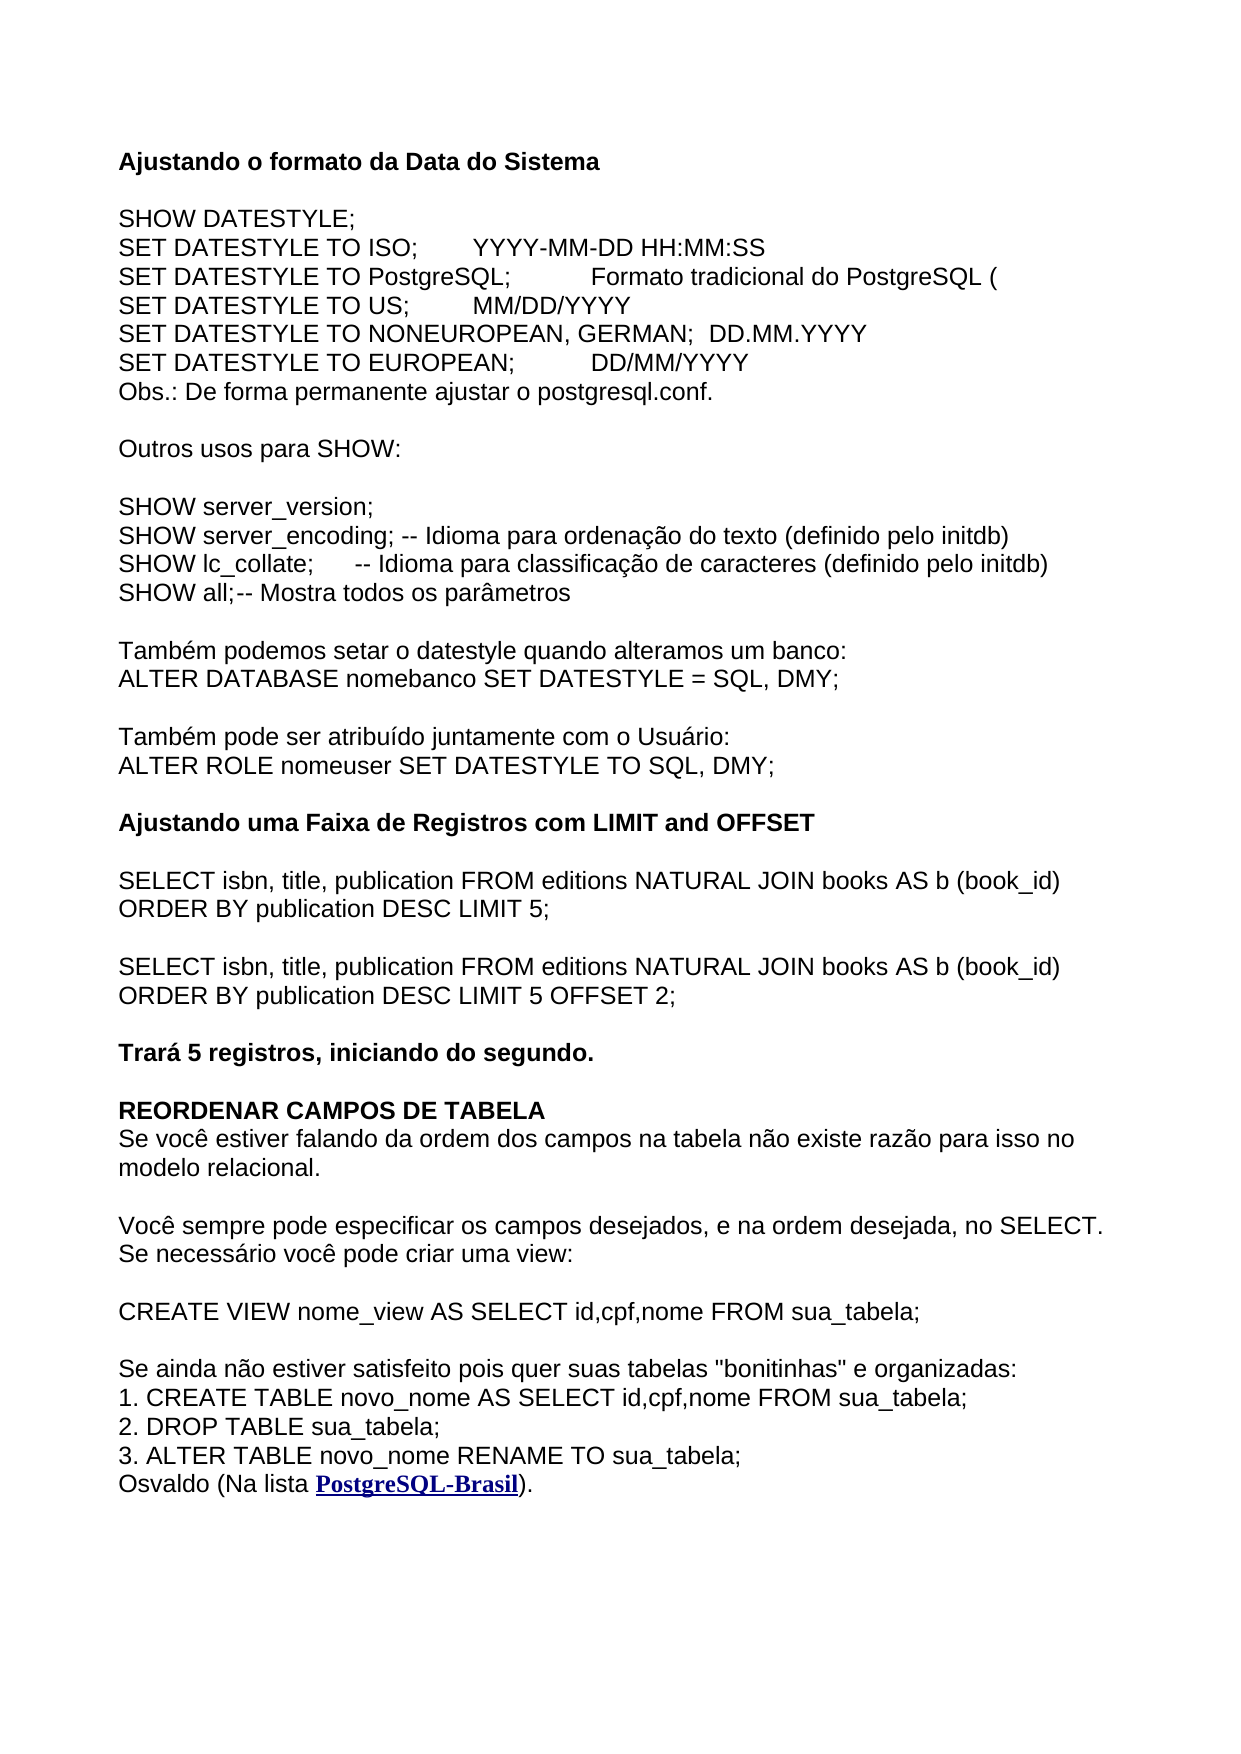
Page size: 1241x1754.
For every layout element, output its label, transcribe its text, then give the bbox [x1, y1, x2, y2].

text SHOW all; -- Mostra todos os parâmetros [118, 578, 1122, 607]
text SET DATESTYLE TO PostgreSQL; Formato tradicional do PostgreSQL ( [118, 262, 1122, 291]
text SET DATESTYLE TO US; MM/DD/YYYY [118, 291, 1122, 319]
text SET DATESTYLE TO NONEUROPEAN, GERMAN; DD.MM.YYYY [118, 319, 1122, 348]
text REORDENAR CAMPOS DE TABELA [118, 1096, 1122, 1124]
text 2. DROP TABLE sua_tabela; [118, 1412, 1122, 1441]
text Se você estiver falando da ordem dos campos na tabela não existe razão para isso no modelo relacional. [118, 1124, 1122, 1182]
text Também podemos setar o datestyle quando alteramos um banco: [118, 636, 1122, 664]
text Ajustando uma Faixa de Registros com LIMIT and OFFSET [118, 808, 1122, 837]
text SET DATESTYLE TO EUROPEAN; DD/MM/YYYY [118, 348, 1122, 377]
text ALTER DATABASE nomebanco SET DATESTYLE = SQL, DMY; [118, 664, 1122, 693]
text Você sempre pode especificar os campos desejados, e na ordem desejada, no SELECT. [118, 1211, 1122, 1239]
text 3. ALTER TABLE novo_nome RENAME TO sua_tabela; [118, 1441, 1122, 1469]
text SELECT isbn, title, publication FROM editions NATURAL JOIN books AS b (book_id) [118, 866, 1122, 894]
text SHOW server_encoding; -- Idioma para ordenação do texto (definido pelo initdb) [118, 521, 1122, 549]
text SHOW server_version; [118, 492, 1122, 521]
text Osvaldo (Na lista PostgreSQL-Brasil). [118, 1469, 1122, 1498]
text 1. CREATE TABLE novo_nome AS SELECT id,cpf,nome FROM sua_tabela; [118, 1383, 1122, 1412]
text ALTER ROLE nomeuser SET DATESTYLE TO SQL, DMY; [118, 751, 1122, 779]
text Ajustando o formato da Data do Sistema [118, 147, 1122, 176]
text Se necessário você pode criar uma view: [118, 1239, 1122, 1268]
text Obs.: De forma permanente ajustar o postgresql.conf. [118, 377, 1122, 406]
text SELECT isbn, title, publication FROM editions NATURAL JOIN books AS b (book_id) [118, 952, 1122, 981]
text CREATE VIEW nome_view AS SELECT id,cpf,nome FROM sua_tabela; [118, 1297, 1122, 1326]
text Trará 5 registros, iniciando do segundo. [118, 1038, 1122, 1067]
text Outros usos para SHOW: [118, 434, 1122, 463]
text ORDER BY publication DESC LIMIT 5 OFFSET 2; [118, 981, 1122, 1009]
text Também pode ser atribuído juntamente com o Usuário: [118, 722, 1122, 751]
text Se ainda não estiver satisfeito pois quer suas tabelas "bonitinhas" e organizadas: [118, 1354, 1122, 1383]
text SHOW DATESTYLE; [118, 204, 1122, 233]
text SET DATESTYLE TO ISO; YYYY-MM-DD HH:MM:SS [118, 233, 1122, 262]
text ORDER BY publication DESC LIMIT 5; [118, 894, 1122, 923]
text SHOW lc_collate; -- Idioma para classificação de caracteres (definido pelo initdb) [118, 549, 1122, 578]
